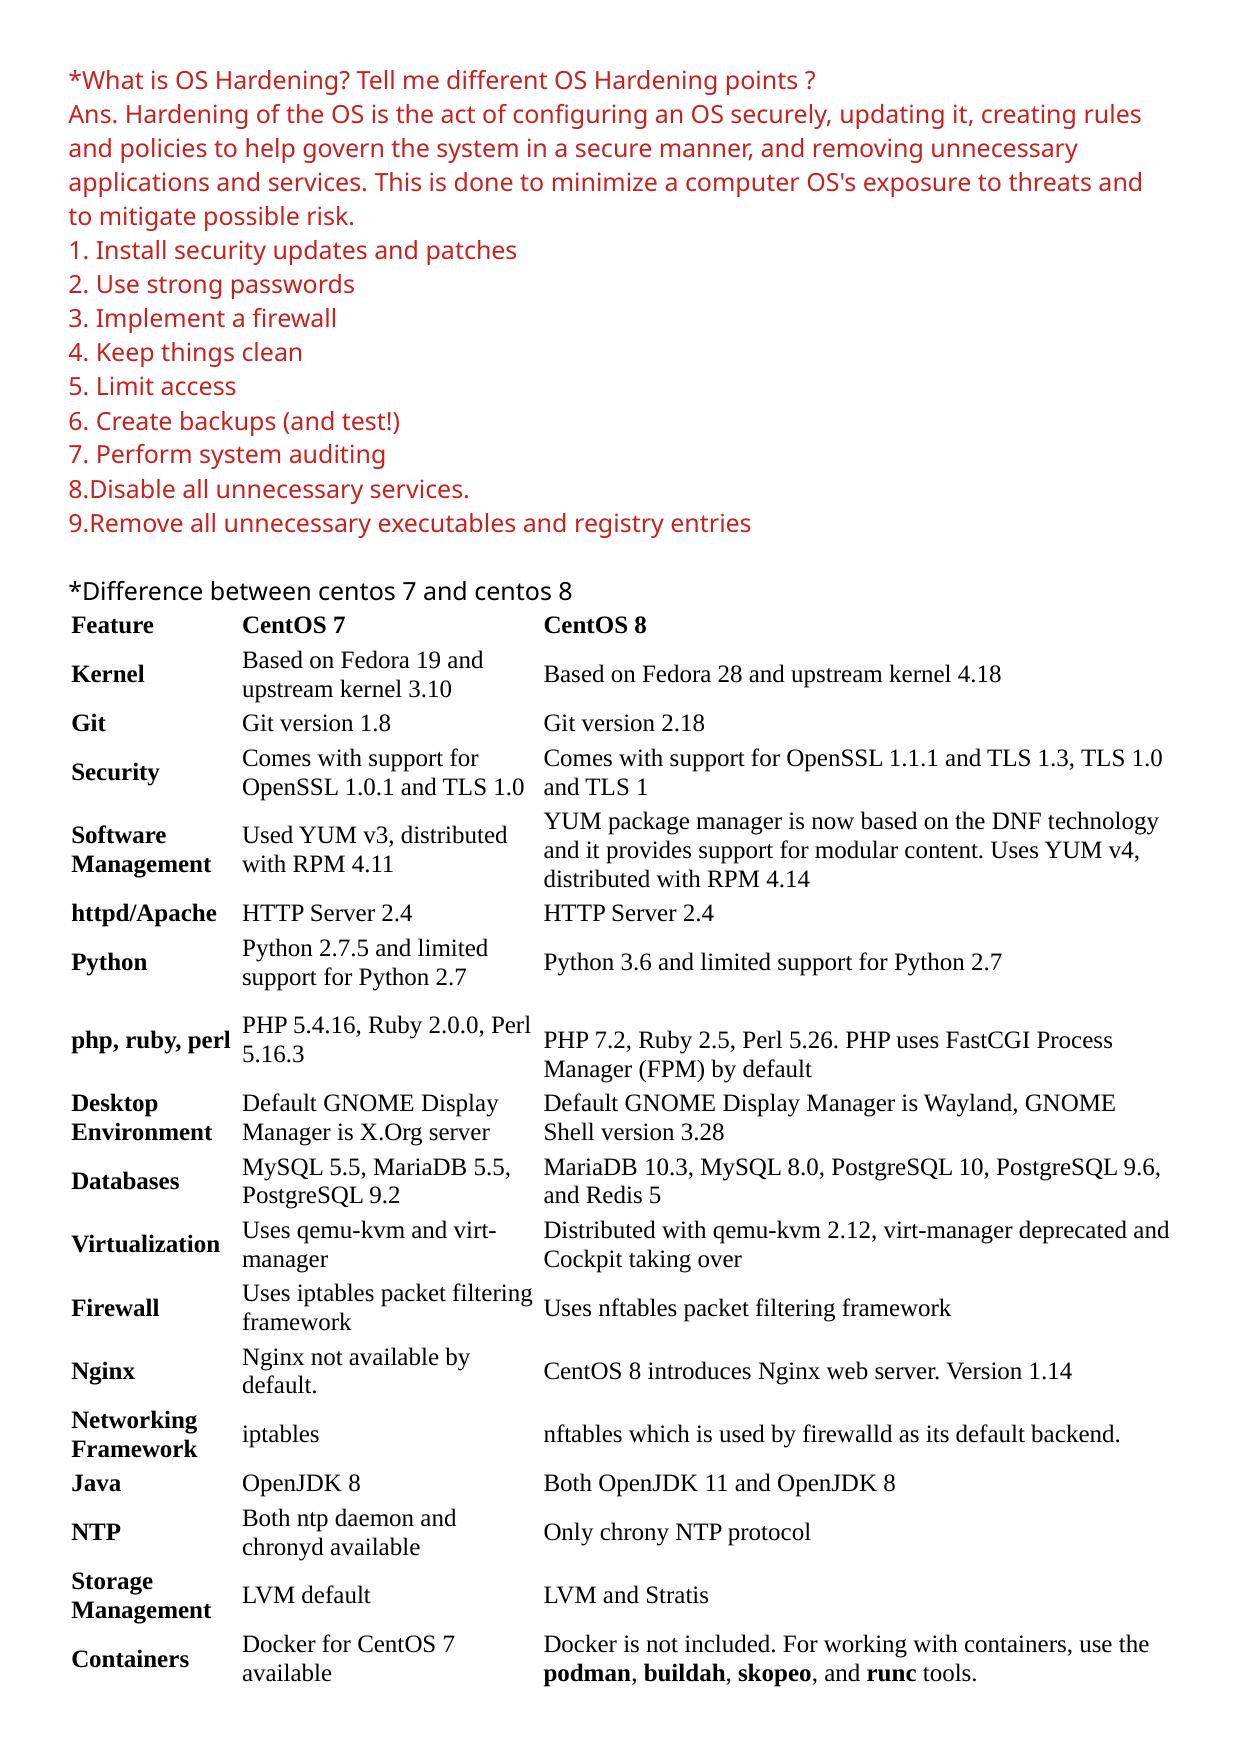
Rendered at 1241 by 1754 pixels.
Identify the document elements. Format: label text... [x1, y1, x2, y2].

table_cell Firewall [68, 1275, 239, 1339]
table_cell Distributed with qemu-kvm 2.12, virt-manager deprecated and Cockpit taking over [540, 1212, 1173, 1275]
table_cell nftables which is used by firewalld as its default backend. [540, 1402, 1173, 1465]
text 1. Install security updates and patches [68, 233, 1173, 267]
table_cell Software Management [68, 803, 239, 895]
table_cell Both ntp daemon and chronyd available [239, 1500, 540, 1563]
table_cell Databases [68, 1149, 239, 1212]
table_cell MariaDB 10.3, MySQL 8.0, PostgreSQL 10, PostgreSQL 9.6, and Redis 5 [540, 1149, 1173, 1212]
table_cell Desktop Environment [68, 1085, 239, 1149]
table_cell Git version 1.8 [239, 705, 540, 740]
text 6. Create backups (and test!) [68, 403, 1173, 437]
table_cell Python 2.7.5 and limited support for Python 2.7 [239, 930, 540, 993]
table_header CentOS 8 [540, 608, 1173, 642]
table_cell Docker for CentOS 7 available [239, 1627, 540, 1690]
table_cell Only chrony NTP protocol [540, 1500, 1173, 1563]
table_cell LVM default [239, 1563, 540, 1627]
table_cell CentOS 8 introduces Nginx web server. Version 1.14 [540, 1339, 1173, 1402]
table_cell Comes with support for OpenSSL 1.1.1 and TLS 1.3, TLS 1.0 and TLS 1 [540, 740, 1173, 803]
table_cell Comes with support for OpenSSL 1.0.1 and TLS 1.0 [239, 740, 540, 803]
text 2. Use strong passwords [68, 267, 1173, 301]
table_cell Python [68, 930, 239, 993]
table_header CentOS 7 [239, 608, 540, 642]
table_cell Kernel [68, 642, 239, 705]
table_cell PHP 5.4.16, Ruby 2.0.0, Perl 5.16.3 [239, 993, 540, 1085]
table_cell Both OpenJDK 11 and OpenJDK 8 [540, 1465, 1173, 1500]
text 7. Perform system auditing [68, 437, 1173, 471]
table_cell Networking Framework [68, 1402, 239, 1465]
table_cell iptables [239, 1402, 540, 1465]
text Ans. Hardening of the OS is the act of configuring an OS securely, updating it, creating rules and policies to help govern the system in a secure manner, and removing unnecessary applications and services. This is done to minimize a computer OS's exposure to threats and to mitigate possible risk. [68, 97, 1173, 233]
table_cell Nginx not available by default. [239, 1339, 540, 1402]
table_cell Security [68, 740, 239, 803]
table_cell Uses nftables packet filtering framework [540, 1275, 1173, 1339]
table_cell Uses iptables packet filtering framework [239, 1275, 540, 1339]
table_cell Python 3.6 and limited support for Python 2.7 [540, 930, 1173, 993]
text 5. Limit access [68, 369, 1173, 403]
table_cell PHP 7.2, Ruby 2.5, Perl 5.26. PHP uses FastCGI Process Manager (FPM) by default [540, 993, 1173, 1085]
table_cell OpenJDK 8 [239, 1465, 540, 1500]
table_cell LVM and Stratis [540, 1563, 1173, 1627]
text 4. Keep things clean [68, 335, 1173, 369]
table_cell Nginx [68, 1339, 239, 1402]
table_cell php, ruby, perl [68, 993, 239, 1085]
table_cell Java [68, 1465, 239, 1500]
table_header Feature [68, 608, 239, 642]
table_cell Based on Fedora 28 and upstream kernel 4.18 [540, 642, 1173, 705]
table_cell httpd/Apache [68, 895, 239, 930]
text 3. Implement a firewall [68, 301, 1173, 335]
table_cell Git [68, 705, 239, 740]
table_cell Default GNOME Display Manager is Wayland, GNOME Shell version 3.28 [540, 1085, 1173, 1149]
text *What is OS Hardening? Tell me different OS Hardening points ? [68, 62, 1173, 97]
text 8.Disable all unnecessary services. [68, 471, 1173, 505]
table_cell Storage Management [68, 1563, 239, 1627]
table_cell Containers [68, 1627, 239, 1690]
table_cell Git version 2.18 [540, 705, 1173, 740]
table_cell Uses qemu-kvm and virt-manager [239, 1212, 540, 1275]
table_cell Docker is not included. For working with containers, use the podman, buildah, skopeo, and runc tools. [540, 1627, 1173, 1690]
table_cell HTTP Server 2.4 [540, 895, 1173, 930]
text 9.Remove all unnecessary executables and registry entries [68, 505, 1173, 539]
table_cell HTTP Server 2.4 [239, 895, 540, 930]
table_cell Based on Fedora 19 and upstream kernel 3.10 [239, 642, 540, 705]
table_cell MySQL 5.5, MariaDB 5.5, PostgreSQL 9.2 [239, 1149, 540, 1212]
table_cell NTP [68, 1500, 239, 1563]
table_cell Used YUM v3, distributed with RPM 4.11 [239, 803, 540, 895]
text *Difference between centos 7 and centos 8 [68, 573, 1173, 607]
table_cell YUM package manager is now based on the DNF technology and it provides support for modular content. Uses YUM v4, distributed with RPM 4.14 [540, 803, 1173, 895]
table_cell Default GNOME Display Manager is X.Org server [239, 1085, 540, 1149]
table_cell Virtualization [68, 1212, 239, 1275]
